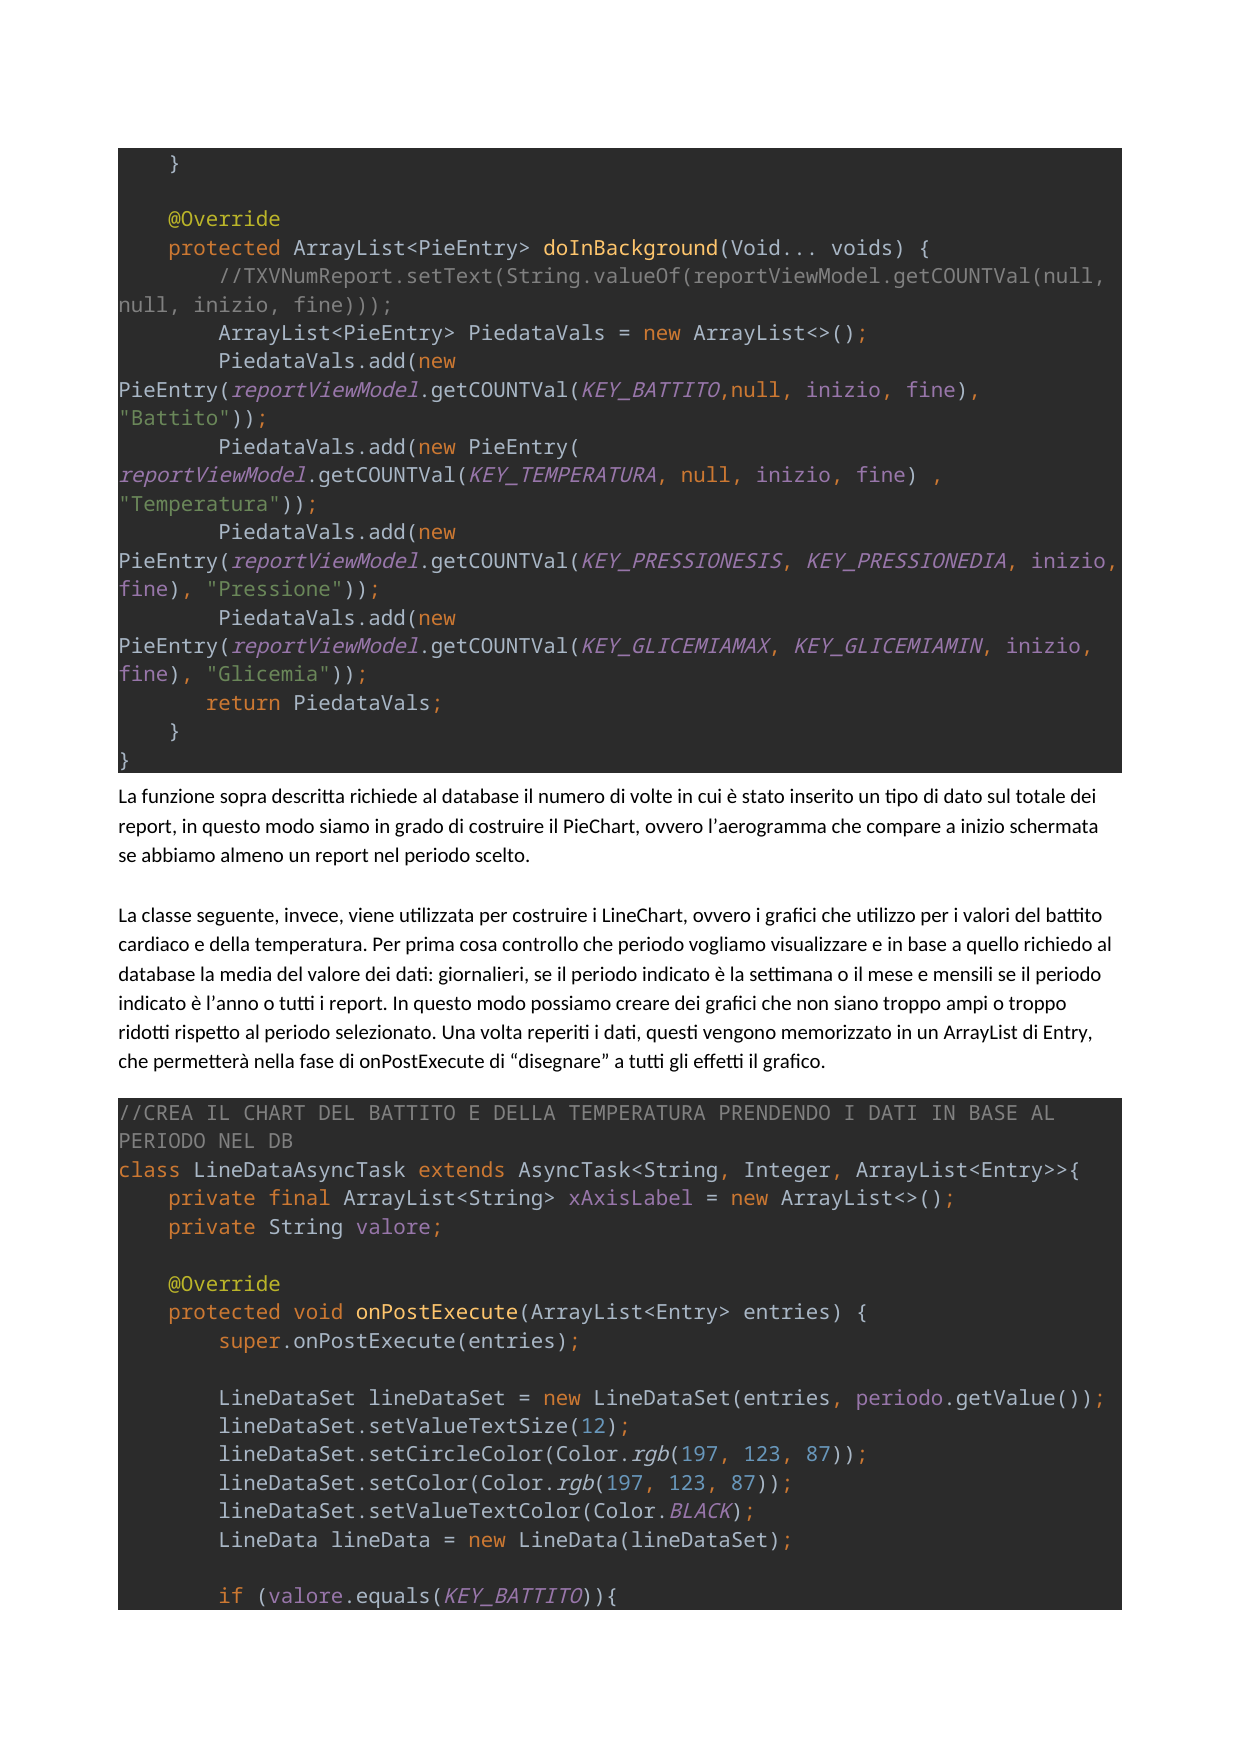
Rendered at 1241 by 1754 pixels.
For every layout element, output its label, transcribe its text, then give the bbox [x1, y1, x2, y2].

text //CREA IL CHART DEL BATTITO E DELLA TEMPERATURA PRENDENDO I DATI IN BASE AL PERIODO NEL DB class LineDataAsyncTask extends AsyncTask<String, Integer, ArrayList<Entry>>{ private final ArrayList<String> xAxisLabel = new ArrayList<>(); private String valore; @Override protected void onPostExecute(ArrayList<Entry> entries) { super.onPostExecute(entries); LineDataSet lineDataSet = new LineDataSet(entries, periodo.getValue()); lineDataSet.setValueTextSize(12); lineDataSet.setCircleColor(Color.rgb(197, 123, 87)); lineDataSet.setColor(Color.rgb(197, 123, 87)); lineDataSet.setValueTextColor(Color.BLACK); LineData lineData = new LineData(lineDataSet); if (valore.equals(KEY_BATTITO)){ [118, 1098, 1122, 1610]
text La classe seguente, invece, viene utilizzata per costruire i LineChart, ovvero i grafici che utilizzo per i valori del battito cardiaco e della temperatura. Per prima cosa controllo che periodo vogliamo visualizzare e in base a quello richiedo al database la media del valore dei dati: giornalieri, se il periodo indicato è la settimana o il mese e mensili se il periodo indicato è l’anno o tutti i report. In questo modo possiamo creare dei grafici che non siano troppo ampi o troppo ridotti rispetto al periodo selezionato. Una volta reperiti i dati, questi vengono memorizzato in un ArrayList di Entry, che permetterà nella fase di onPostExecute di “disegnare” a tutti gli effetti il grafico. [118, 902, 1122, 1074]
text } @Override protected ArrayList<PieEntry> doInBackground(Void... voids) { //TXVNumReport.setText(String.valueOf(reportViewModel.getCOUNTVal(null, null, inizio, fine))); ArrayList<PieEntry> PiedataVals = new ArrayList<>(); PiedataVals.add(new PieEntry(reportViewModel.getCOUNTVal(KEY_BATTITO,null, inizio, fine), "Battito")); PiedataVals.add(new PieEntry( reportViewModel.getCOUNTVal(KEY_TEMPERATURA, null, inizio, fine) , "Temperatura")); PiedataVals.add(new PieEntry(reportViewModel.getCOUNTVal(KEY_PRESSIONESIS, KEY_PRESSIONEDIA, inizio, fine), "Pressione")); PiedataVals.add(new PieEntry(reportViewModel.getCOUNTVal(KEY_GLICEMIAMAX, KEY_GLICEMIAMIN, inizio, fine), "Glicemia")); return PiedataVals; } } [118, 148, 1122, 773]
text La funzione sopra descritta richiede al database il numero di volte in cui è stato inserito un tipo di dato sul totale dei report, in questo modo siamo in grado di costruire il PieChart, ovvero l’aerogramma che compare a inizio schermata se abbiamo almeno un report nel periodo scelto. [118, 784, 1122, 867]
